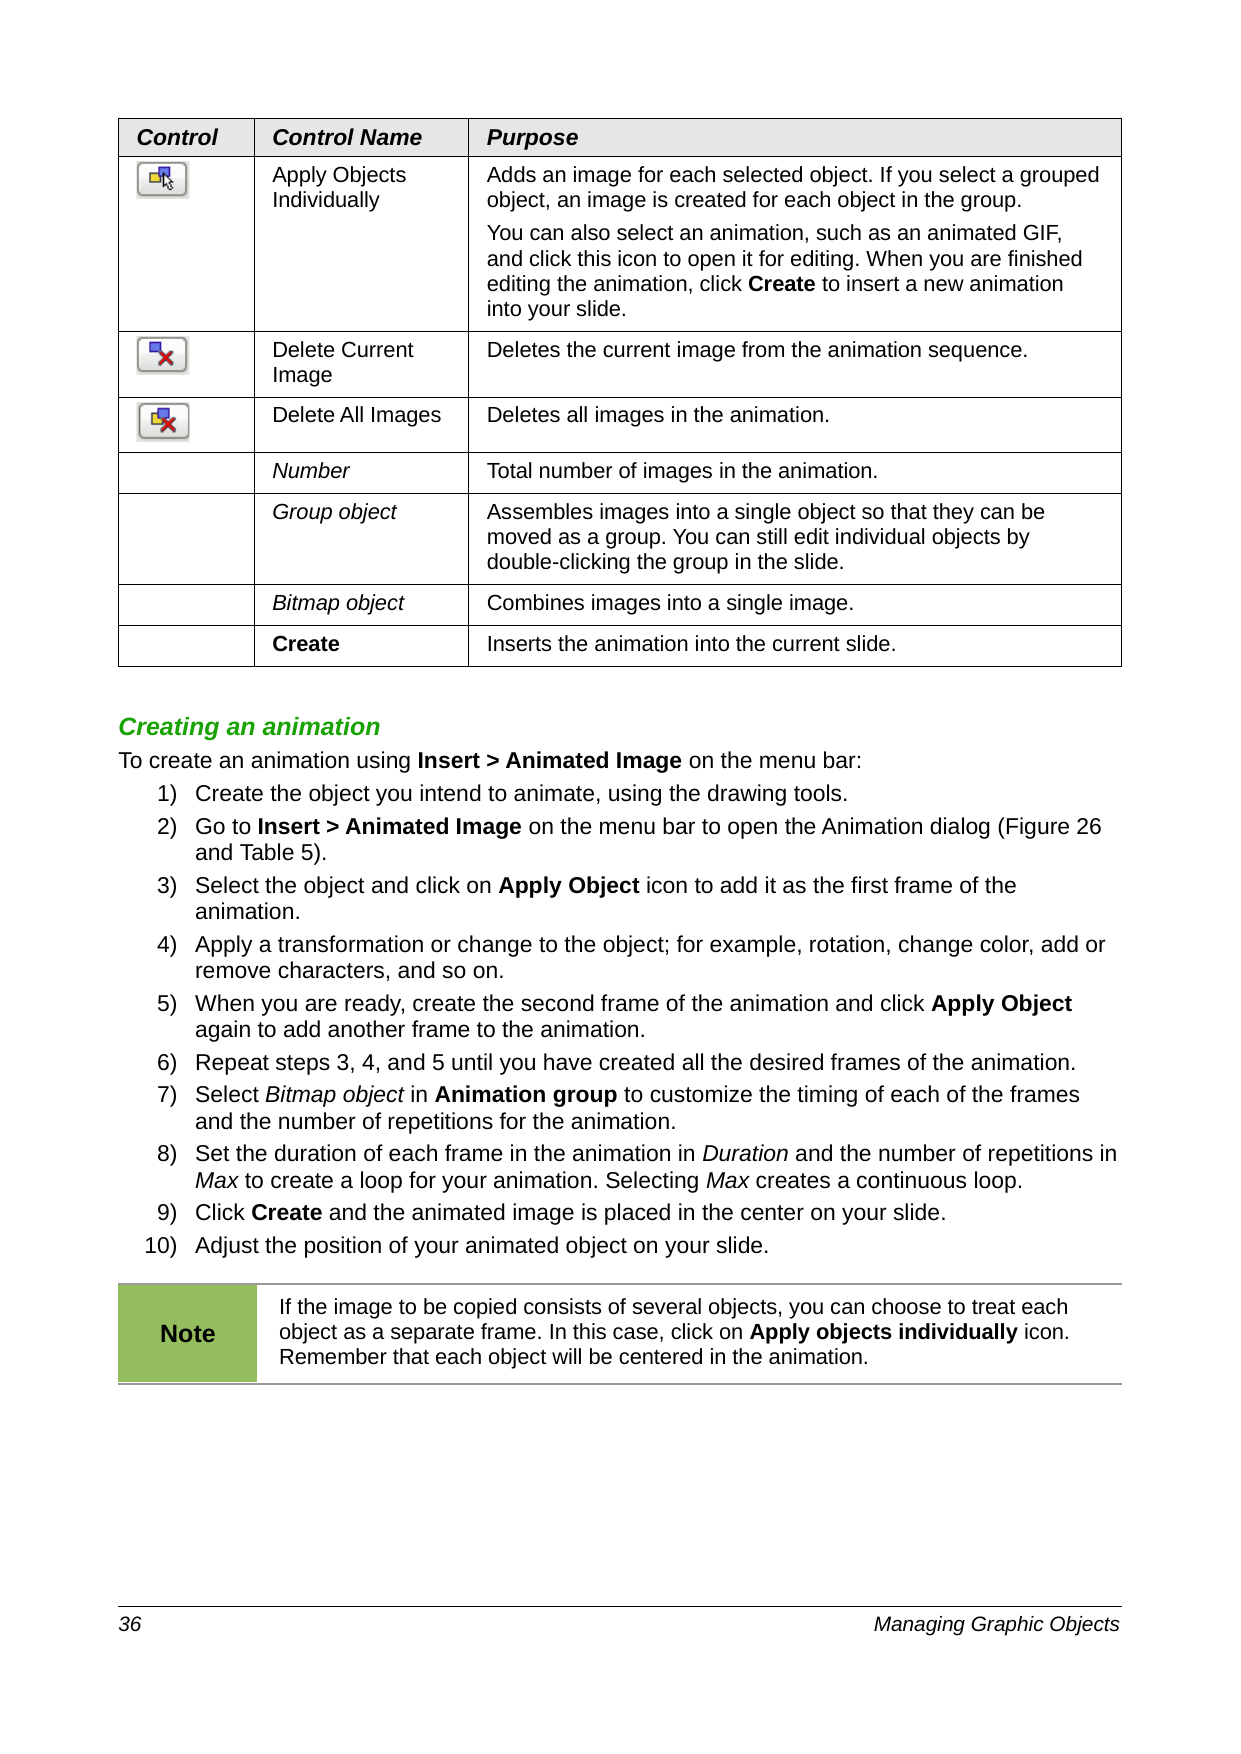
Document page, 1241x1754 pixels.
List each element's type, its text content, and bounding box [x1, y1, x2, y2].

table_header Note [118, 1285, 257, 1382]
table_cell Bitmap object [255, 585, 468, 625]
table_cell [119, 494, 254, 584]
list Repeat steps 3, 4, and 5 until you have created all the desired frames of the animation. [177, 1049, 1122, 1075]
table_cell Deletes all images in the animation. [469, 398, 1121, 452]
table_cell Total number of images in the animation. [469, 453, 1121, 493]
table_header If the image to be copied consists of several objects, you can choose to treat each object as a separate frame. In this case, click on Apply objects individually icon. Remember that each object will be centered in the animation. [258, 1285, 1122, 1382]
list Adjust the position of your animated object on your slide. [177, 1232, 1122, 1258]
list Go to Insert > Animated Image on the menu bar to open the Animation dialog (Figure 26 and Table 5). [177, 813, 1122, 866]
table_cell [119, 398, 254, 452]
table_cell Adds an image for each selected object. If you select a grouped object, an image is created for each object in the group. You can also select an animation, such as an animated GIF, and click this icon to open it for editing. When you are finished editing the animation, click Create to insert a new animation into your slide. [469, 157, 1121, 331]
table_cell Inserts the animation into the current slide. [469, 626, 1121, 666]
table_cell [119, 453, 254, 493]
list When you are ready, create the second frame of the animation and click Apply Object again to add another frame to the animation. [177, 990, 1122, 1042]
picture [136, 336, 190, 375]
list Click Create and the animated image is placed in the center on your slide. [177, 1199, 1122, 1226]
table_header Control [119, 119, 254, 156]
table_cell Combines images into a single image. [469, 585, 1121, 625]
table_cell [119, 626, 254, 666]
picture [136, 402, 190, 442]
table_cell [119, 585, 254, 625]
table_header Purpose [469, 119, 1121, 156]
table_cell Delete All Images [255, 398, 468, 452]
table_cell Assembles images into a single object so that they can be moved as a group. You can still edit individual objects by double-clicking the group in the slide. [469, 494, 1121, 584]
table_cell Number [255, 453, 468, 493]
table_cell Deletes the current image from the animation sequence. [469, 332, 1121, 397]
list To create an animation using Insert > Animated Image on the menu bar: [118, 747, 1122, 774]
table_cell Create [255, 626, 468, 666]
subtitle Creating an animation [118, 712, 1122, 741]
table_cell Group object [255, 494, 468, 584]
picture [136, 161, 190, 199]
list Select the object and click on Apply Object icon to add it as the first frame of the animation. [177, 872, 1122, 924]
table_cell [119, 157, 254, 331]
table_cell Delete Current Image [255, 332, 468, 397]
list Set the duration of each frame in the animation in Duration and the number of repetitions in Max to create a loop for your animation. Selecting Max creates a continuous loop. [177, 1140, 1122, 1193]
table_cell Apply Objects Individually [255, 157, 468, 331]
table_header Control Name [255, 119, 468, 156]
table_cell [119, 332, 254, 397]
list Select Bitmap object in Animation group to customize the timing of each of the frames and the number of repetitions for the animation. [177, 1081, 1122, 1134]
list Create the object you intend to animate, using the drawing tools. [177, 780, 1122, 807]
list Apply a transformation or change to the object; for example, rotation, change color, add or remove characters, and so on. [177, 931, 1122, 983]
